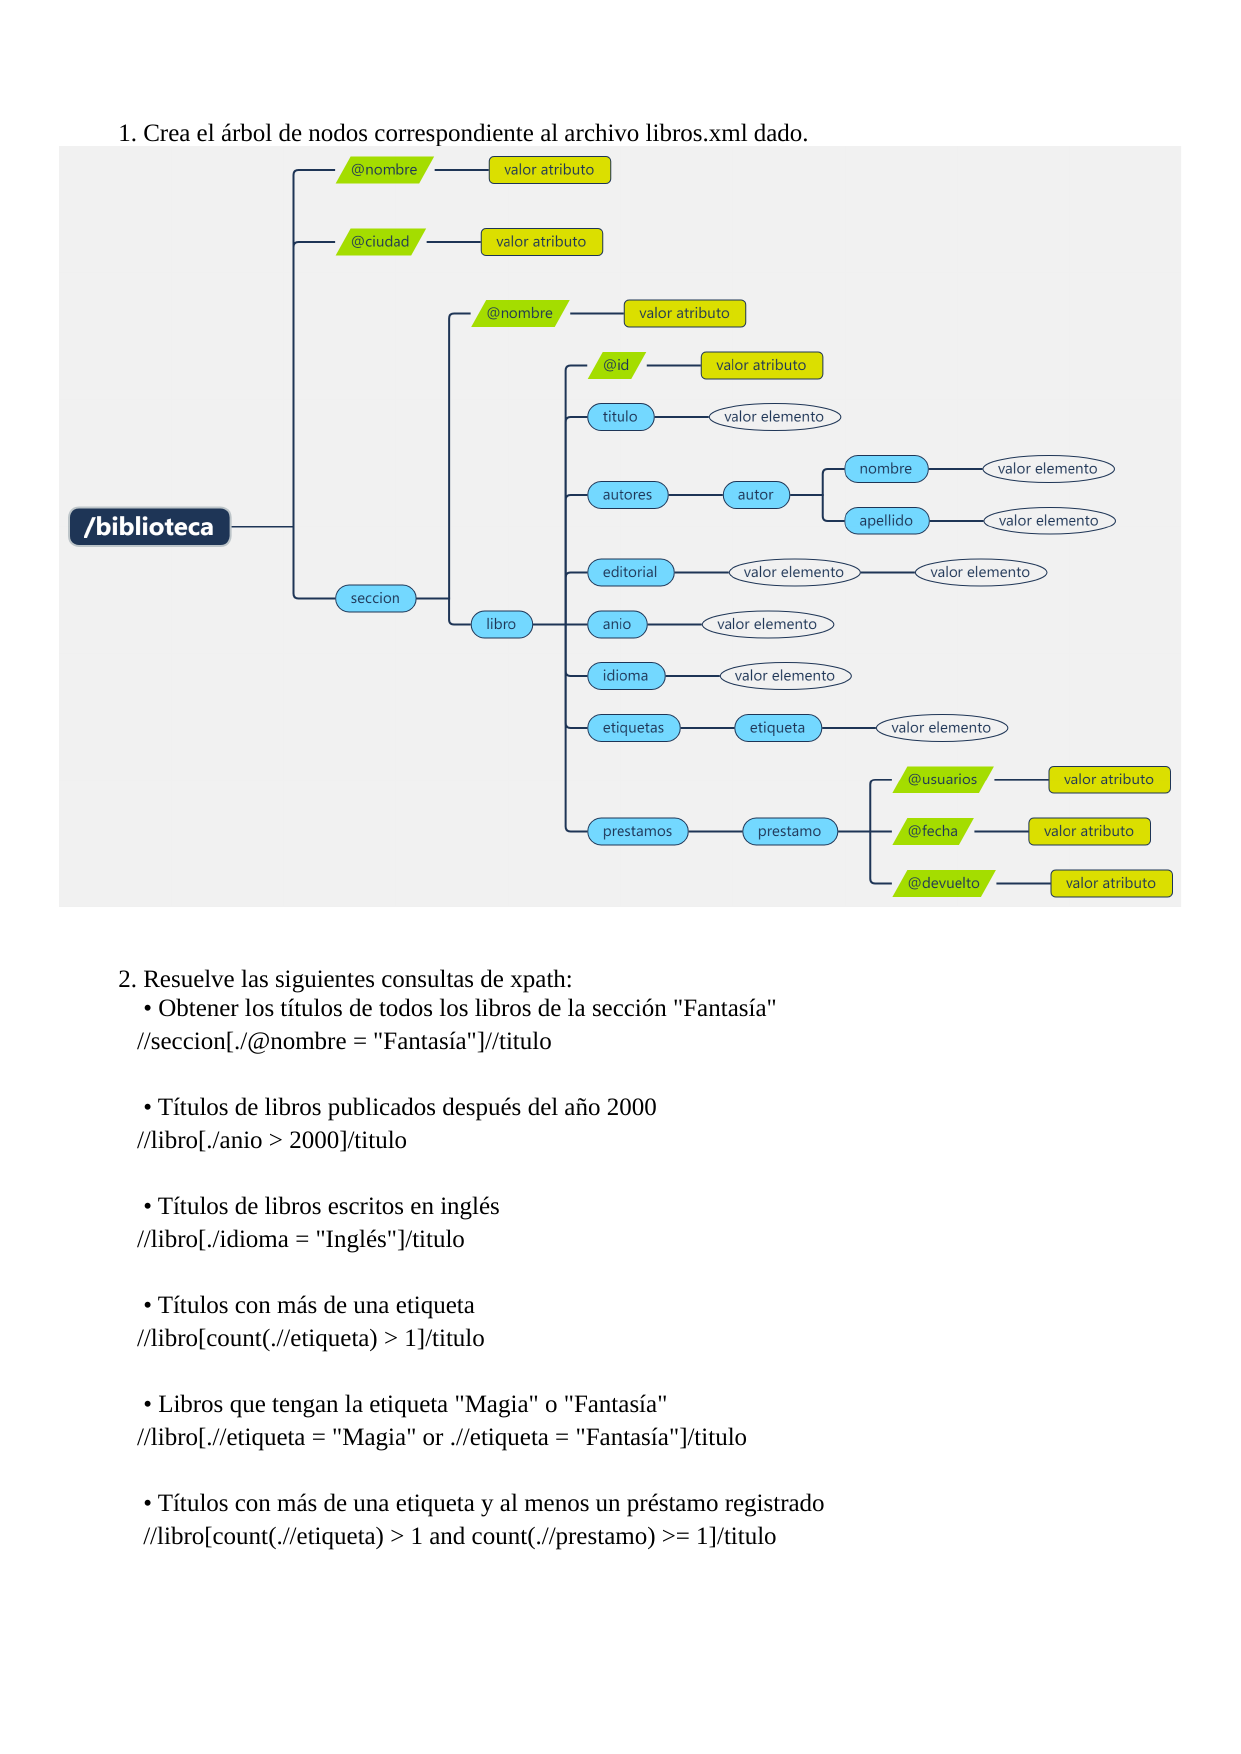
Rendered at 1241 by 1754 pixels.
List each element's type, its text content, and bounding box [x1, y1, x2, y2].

text //libro[count(.//etiqueta) > 1]/titulo [118, 1323, 1122, 1352]
text • Títulos con más de una etiqueta y al menos un préstamo registrado [118, 1488, 1122, 1517]
text //libro[.//etiqueta = "Magia" or .//etiqueta = "Fantasía"]/titulo [118, 1422, 1122, 1451]
picture [59, 146, 1182, 907]
text //libro[count(.//etiqueta) > 1 and count(.//prestamo) >= 1]/titulo [118, 1521, 1122, 1550]
text • Obtener los títulos de todos los libros de la sección "Fantasía" [118, 993, 1122, 1022]
text • Títulos de libros publicados después del año 2000 [118, 1092, 1122, 1121]
text • Libros que tengan la etiqueta "Magia" o "Fantasía" [118, 1389, 1122, 1418]
text //libro[./idioma = "Inglés"]/titulo [118, 1224, 1122, 1253]
text 1. Crea el árbol de nodos correspondiente al archivo libros.xml dado. [118, 118, 1122, 146]
text 2. Resuelve las siguientes consultas de xpath: [118, 964, 1122, 993]
text //seccion[./@nombre = "Fantasía"]//titulo [118, 1026, 1122, 1055]
text //libro[./anio > 2000]/titulo [118, 1125, 1122, 1154]
text • Títulos con más de una etiqueta [118, 1290, 1122, 1319]
text • Títulos de libros escritos en inglés [118, 1191, 1122, 1220]
